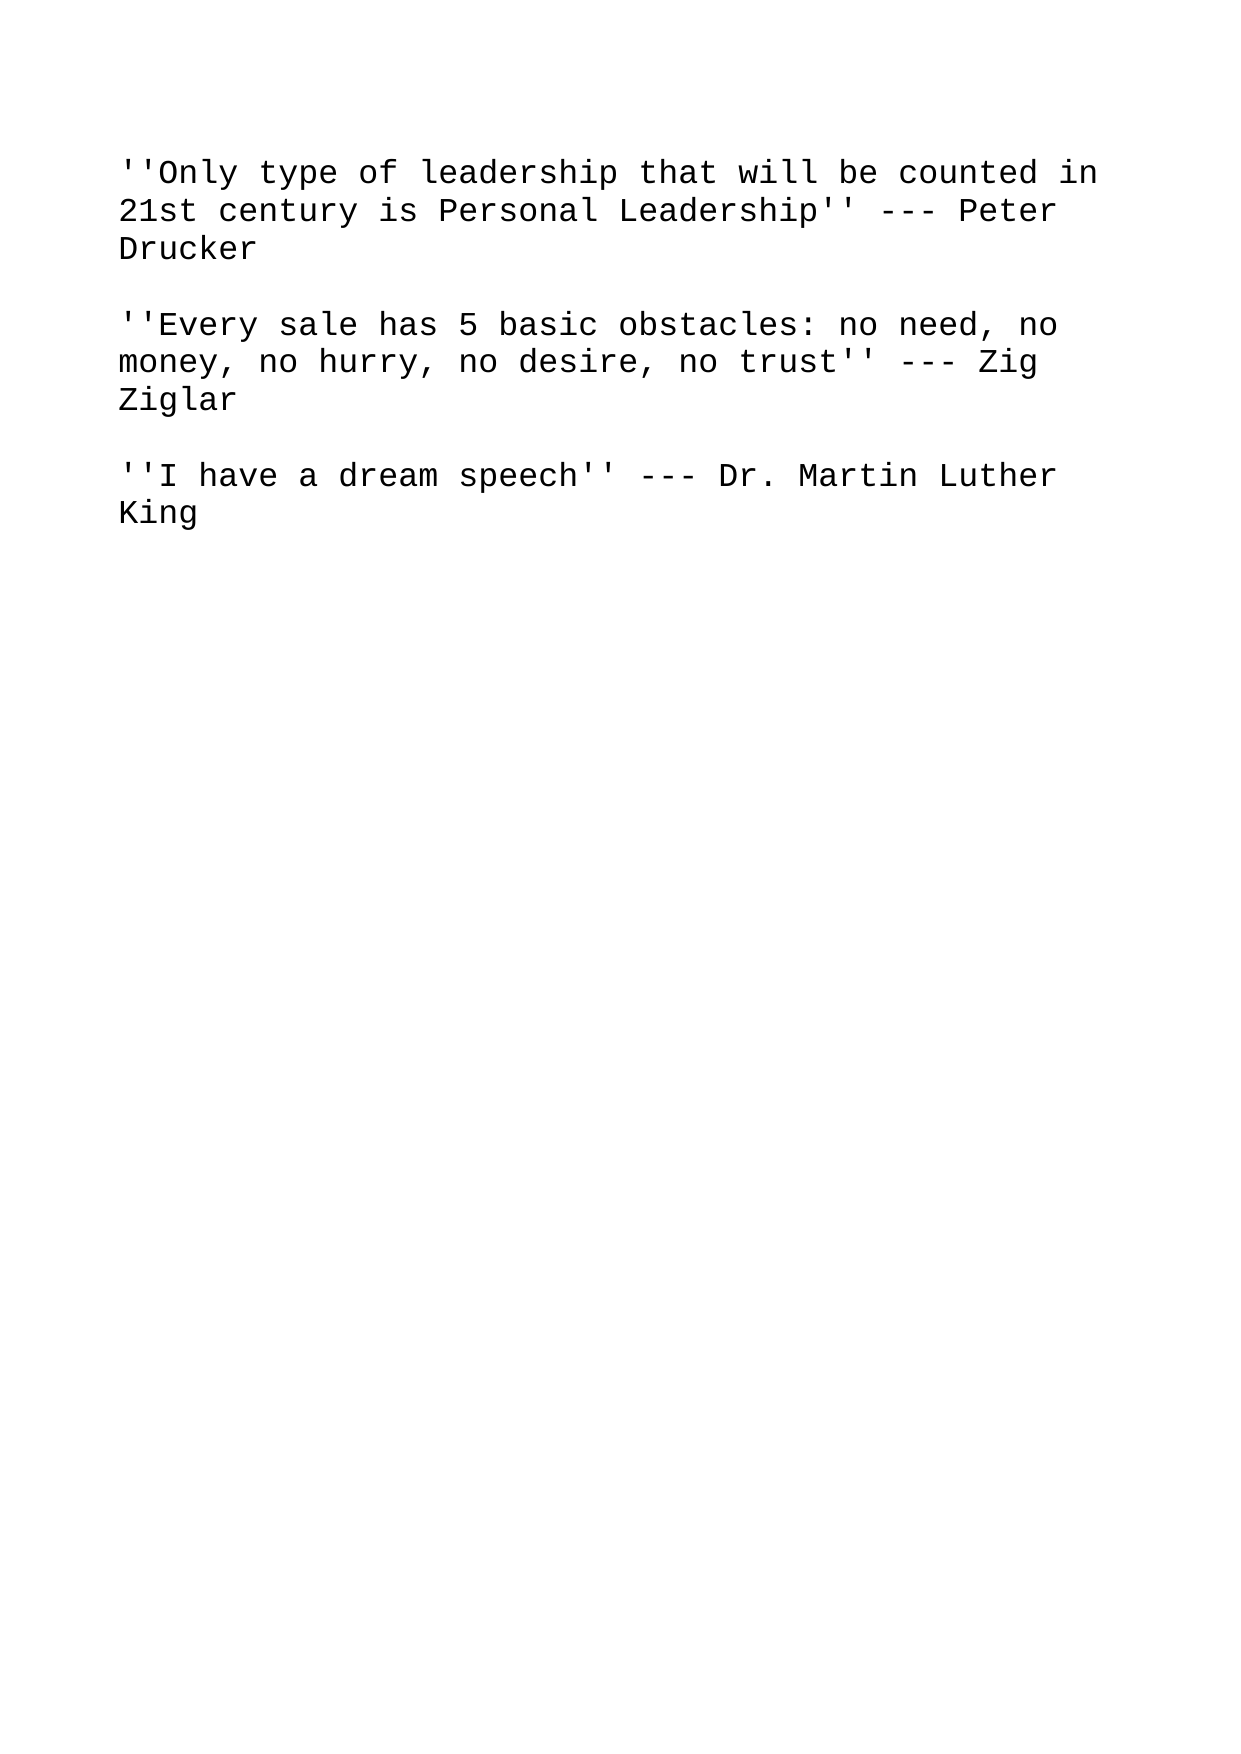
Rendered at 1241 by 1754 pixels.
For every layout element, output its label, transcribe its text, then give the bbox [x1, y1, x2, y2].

text ''Every sale has 5 basic obstacles: no need, no money, no hurry, no desire, no trust'' --- Zig Ziglar [118, 307, 1122, 421]
text ''Only type of leadership that will be counted in 21st century is Personal Leadership'' --- Peter Drucker [118, 156, 1122, 269]
text ''I have a dream speech'' --- Dr. Martin Luther King [118, 458, 1122, 534]
